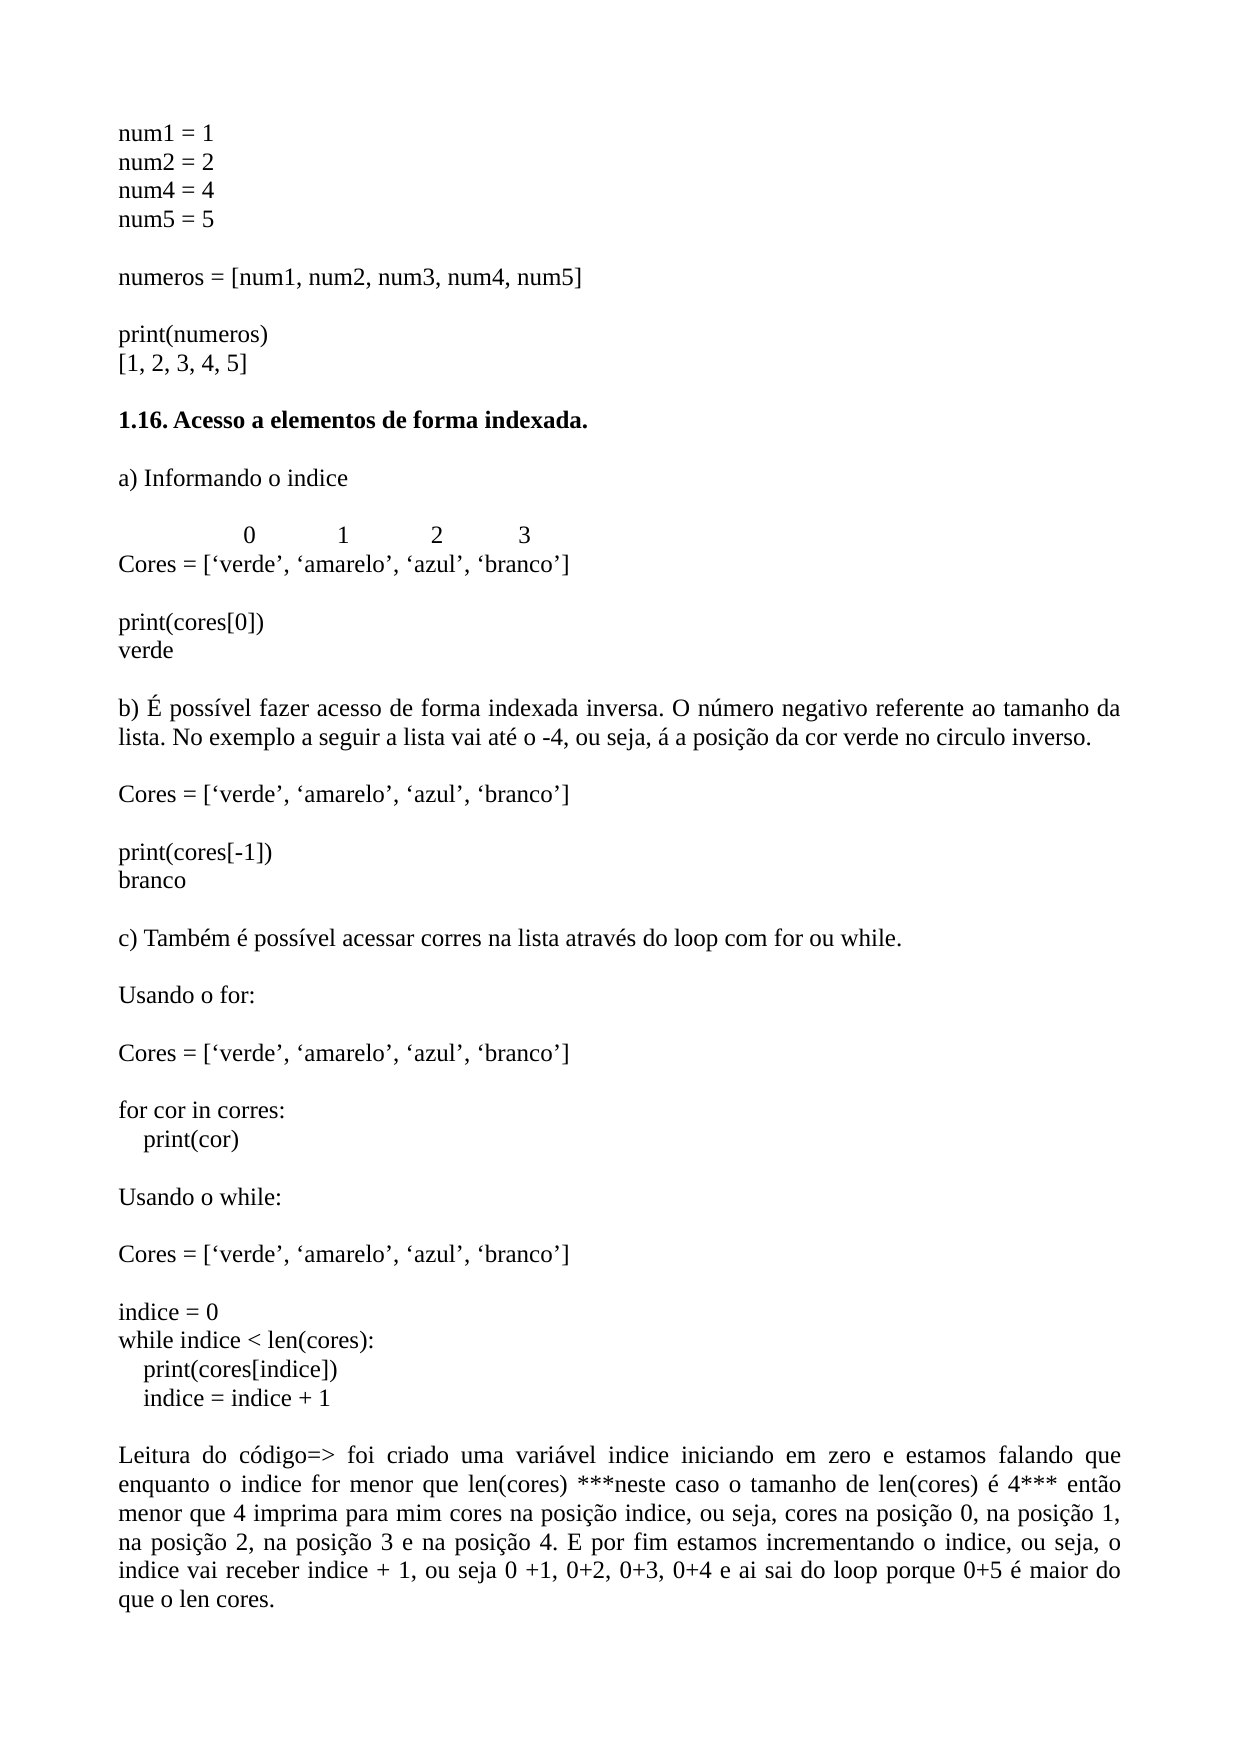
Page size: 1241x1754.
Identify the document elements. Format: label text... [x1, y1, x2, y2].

text Leitura do código=> foi criado uma variável indice iniciando em zero e estamos falando que enquanto o indice for menor que len(cores) ***neste caso o tamanho de len(cores) é 4*** então menor que 4 imprima para mim cores na posição indice, ou seja, cores na posição 0, na posição 1, na posição 2, na posição 3 e na posição 4. E por fim estamos incrementando o indice, ou seja, o indice vai receber indice + 1, ou seja 0 +1, 0+2, 0+3, 0+4 e ai sai do loop porque 0+5 é maior do que o len cores. [118, 1441, 1122, 1613]
text b) É possível fazer acesso de forma indexada inversa. O número negativo referente ao tamanho da lista. No exemplo a seguir a lista vai até o -4, ou seja, á a posição da cor verde no circulo inverso. [118, 693, 1122, 751]
text print(numeros) [118, 319, 1122, 348]
text 1.16. Acesso a elementos de forma indexada. [118, 406, 1122, 434]
text indice = indice + 1 [118, 1383, 1122, 1412]
text Usando o while: [118, 1182, 1122, 1211]
text a) Informando o indice [118, 463, 1122, 492]
text 0 1 2 3 [118, 521, 1122, 549]
text Cores = [‘verde’, ‘amarelo’, ‘azul’, ‘branco’] [118, 549, 1122, 578]
text while indice < len(cores): [118, 1326, 1122, 1354]
text branco [118, 866, 1122, 894]
text indice = 0 [118, 1297, 1122, 1326]
text verde [118, 636, 1122, 664]
text num1 = 1 [118, 118, 1122, 147]
text Usando o for: [118, 981, 1122, 1009]
text print(cores[0]) [118, 607, 1122, 636]
text Cores = [‘verde’, ‘amarelo’, ‘azul’, ‘branco’] [118, 1239, 1122, 1268]
text num4 = 4 [118, 176, 1122, 204]
text numeros = [num1, num2, num3, num4, num5] [118, 262, 1122, 291]
text print(cor) [118, 1124, 1122, 1153]
text Cores = [‘verde’, ‘amarelo’, ‘azul’, ‘branco’] [118, 1038, 1122, 1067]
text [1, 2, 3, 4, 5] [118, 348, 1122, 377]
text for cor in corres: [118, 1096, 1122, 1124]
text num2 = 2 [118, 147, 1122, 176]
text print(cores[indice]) [118, 1354, 1122, 1383]
text c) Também é possível acessar corres na lista através do loop com for ou while. [118, 923, 1122, 952]
text num5 = 5 [118, 204, 1122, 233]
text print(cores[-1]) [118, 837, 1122, 866]
text Cores = [‘verde’, ‘amarelo’, ‘azul’, ‘branco’] [118, 779, 1122, 808]
